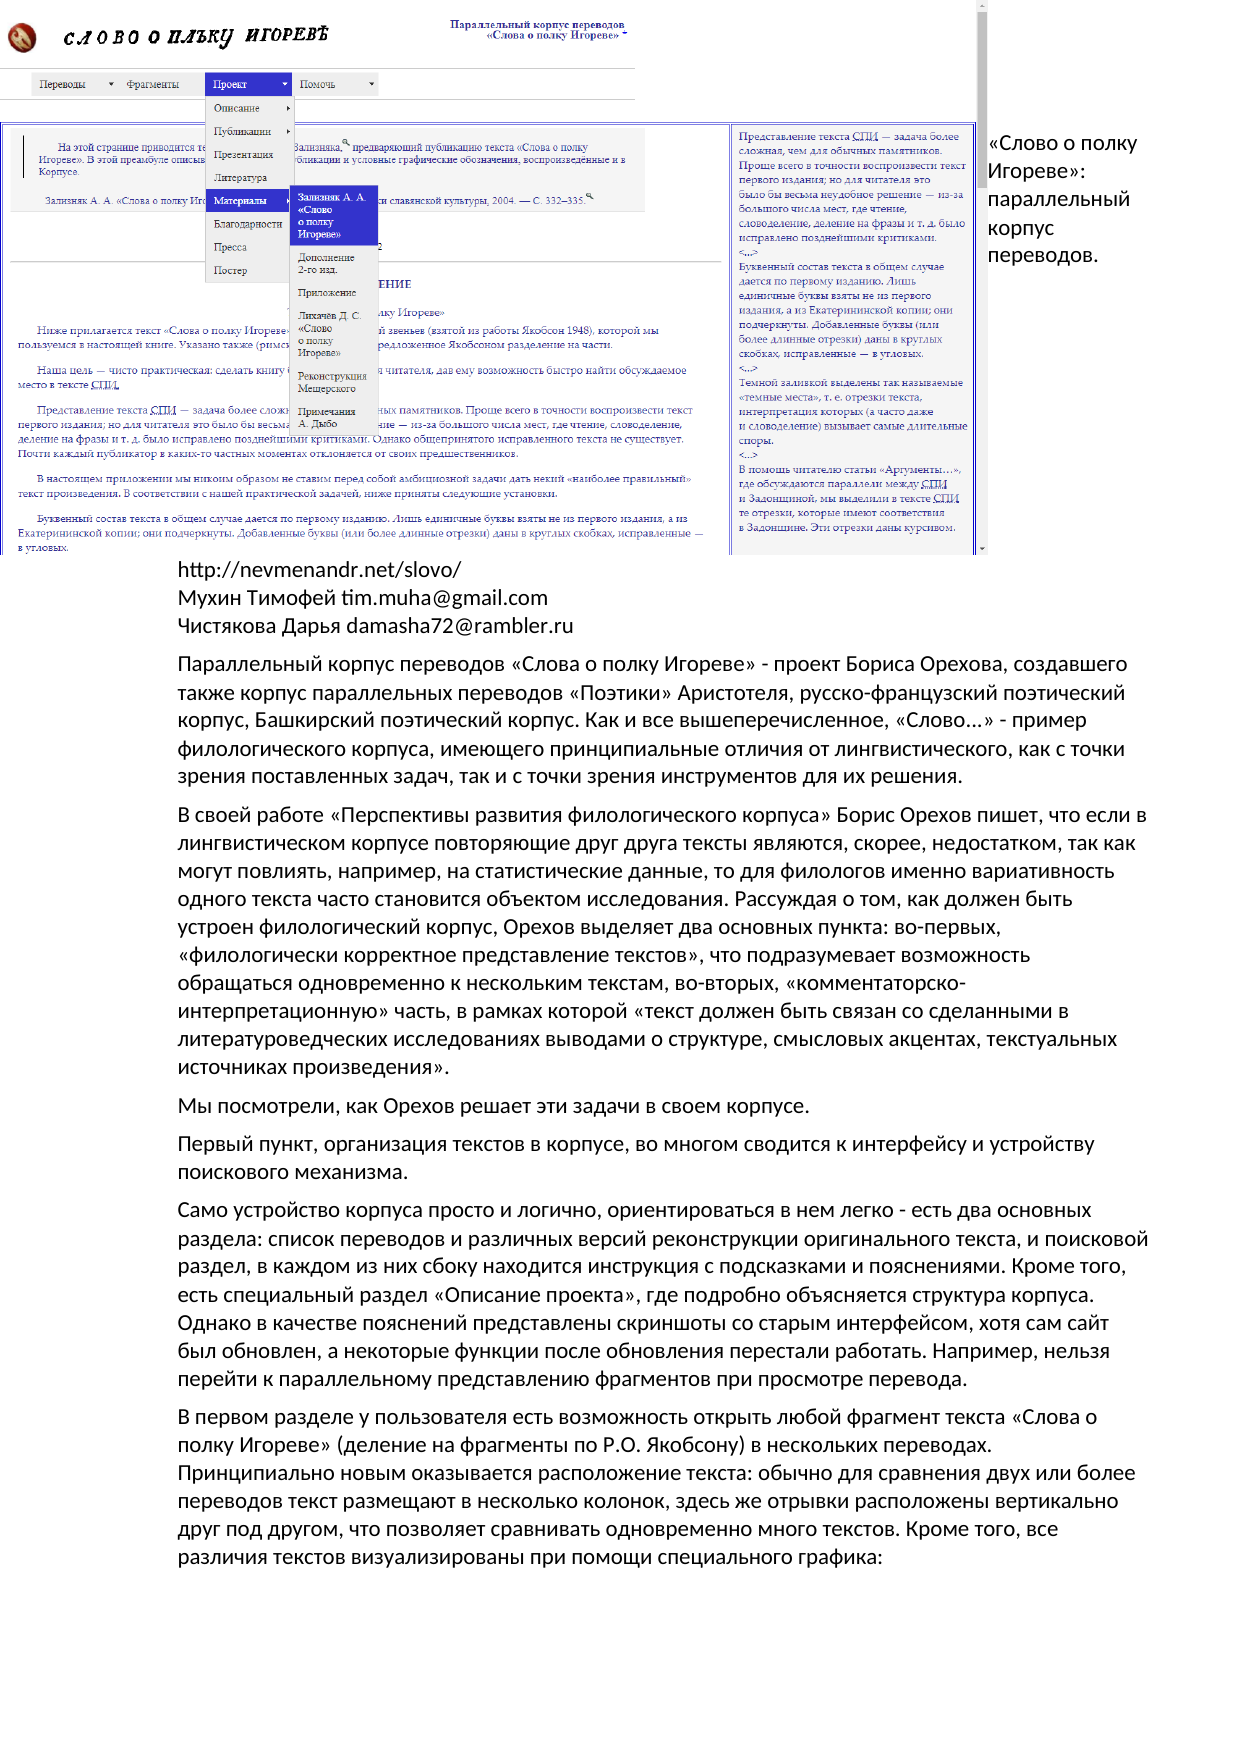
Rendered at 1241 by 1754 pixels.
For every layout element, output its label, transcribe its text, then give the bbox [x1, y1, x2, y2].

text В первом разделе у пользователя есть возможность открыть любой фрагмент текста «Слова о полку Игореве» (деление на фрагменты по Р.О. Якобсону) в нескольких переводах. Принципиально новым оказывается расположение текста: обычно для сравнения двух или более переводов текст размещают в несколько колонок, здесь же отрывки расположены вертикально друг под другом, что позволяет сравнивать одновременно много текстов. Кроме того, все различия текстов визуализированы при помощи специального графика: [177, 1402, 1152, 1570]
text Мы посмотрели, как Орехов решает эти задачи в своем корпусе. [177, 1091, 1152, 1119]
text Параллельный корпус переводов «Слова о полку Игореве» - проект Бориса Орехова, создавшего также корпус параллельных переводов «Поэтики» Аристотеля, русско-французский поэтический корпус, Башкирский поэтический корпус. Как и все вышеперечисленное, «Слово...» - пример филологического корпуса, имеющего принципиальные отличия от лингвистического, как с точки зрения поставленных задач, так и с точки зрения инструментов для их решения. [177, 649, 1152, 790]
text В своей работе «Перспективы развития филологического корпуса» Борис Орехов пишет, что если в лингвистическом корпусе повторяющие друг друга тексты являются, скорее, недостатком, так как могут повлиять, например, на статистические данные, то для филологов именно вариативность одного текста часто становится объектом исследования. Рассуждая о том, как должен быть устроен филологический корпус, Орехов выделяет два основных пункта: во-первых, «филологически корректное представление текстов», что подразумевает возможность обращаться одновременно к нескольким текстам, во-вторых, «комментаторско-интерпретационную» часть, в рамках которой «текст должен быть связан со сделанными в литературоведческих исследованиях выводами о структуре, смысловых акцентах, текстуальных источниках произведения». [177, 800, 1152, 1080]
picture [0, 0, 988, 555]
text Само устройство корпуса просто и логично, ориентироваться в нем легко - есть два основных раздела: список переводов и различных версий реконструкции оригинального текста, и поисковой раздел, в каждом из них сбоку находится инструкция с подсказками и пояснениями. Кроме того, есть специальный раздел «Описание проекта», где подробно объясняется структура корпуса. Однако в качестве пояснений представлены скриншоты со старым интерфейсом, хотя сам сайт был обновлен, а некоторые функции после обновления перестали работать. Например, нельзя перейти к параллельному представлению фрагментов при просмотре перевода. [177, 1196, 1152, 1392]
text «Слово о полку Игореве»: параллельный корпус переводов. http://nevmenandr.net/slovo/ Мухин Тимофей tim.muha@gmail.com Чистякова Дарья damasha72@rambler.ru [177, 128, 1152, 639]
text Первый пункт, организация текстов в корпусе, во многом сводится к интерфейсу и устройству поискового механизма. [177, 1129, 1152, 1185]
